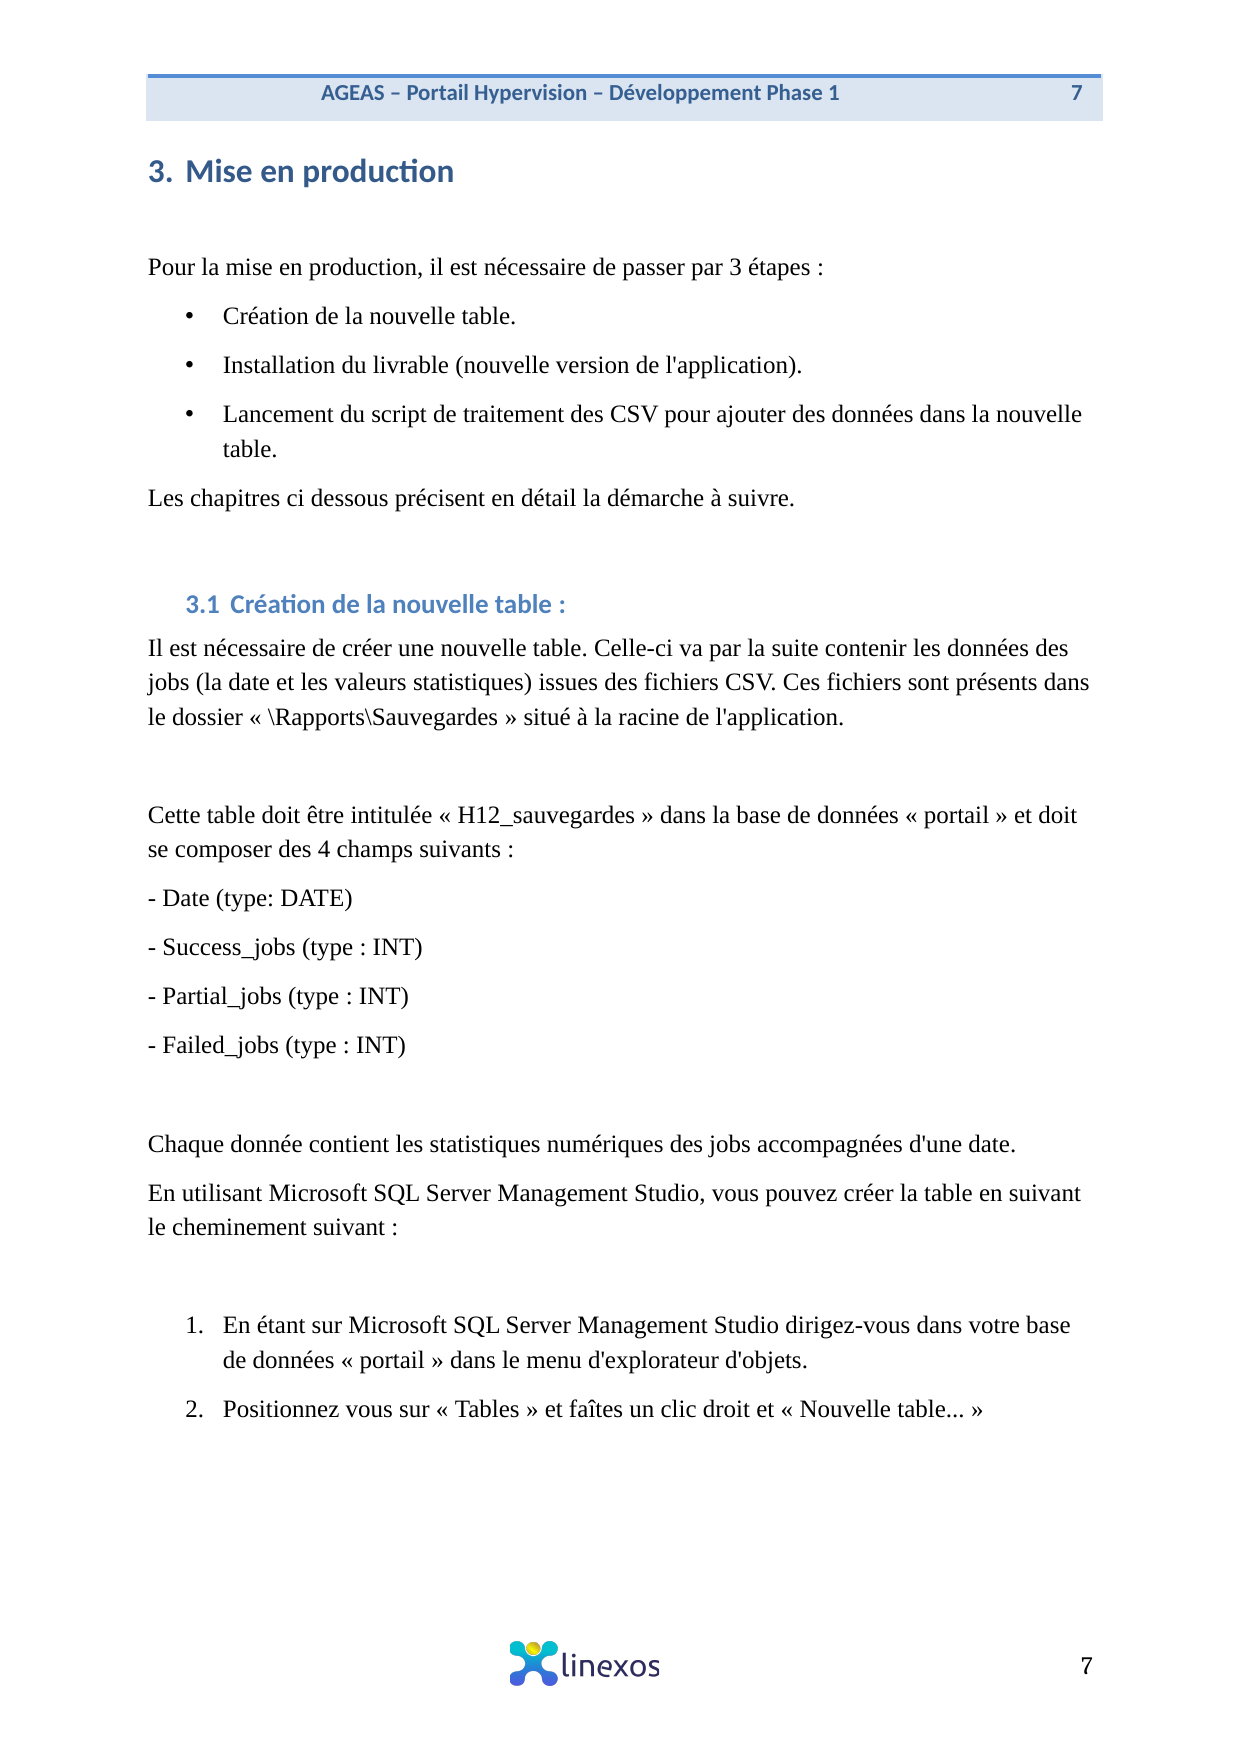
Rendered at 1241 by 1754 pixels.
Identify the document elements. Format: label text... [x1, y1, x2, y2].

list En étant sur Microsoft SQL Server Management Studio dirigez-vous dans votre base de données « portail » dans le menu d'explorateur d'objets. [185, 1310, 1093, 1373]
text Chaque donnée contient les statistiques numériques des jobs accompagnées d'une date. [148, 1129, 1093, 1157]
text - Failed_jobs (type : INT) [148, 1031, 1093, 1059]
text Cette table doit être intitulée « H12_sauvegardes » dans la base de données « portail » et doit se composer des 4 champs suivants : [148, 800, 1093, 863]
list Lancement du script de traitement des CSV pour ajouter des données dans la nouvelle table. [185, 399, 1093, 462]
text Les chapitres ci dessous précisent en détail la démarche à suivre. [148, 483, 1093, 512]
text Il est nécessaire de créer une nouvelle table. Celle-ci va par la suite contenir les données des jobs (la date et les valeurs statistiques) issues des fichiers CSV. Ces fichiers sont présents dans le dossier « \Rapports\Sauvegardes » situé à la racine de l'application. [148, 633, 1093, 730]
list Positionnez vous sur « Tables » et faîtes un clic droit et « Nouvelle table... » [185, 1394, 1093, 1423]
list Création de la nouvelle table. [185, 301, 1093, 330]
list Installation du livrable (nouvelle version de l'application). [185, 350, 1093, 379]
subtitle Mise en production [148, 150, 1093, 191]
text Pour la mise en production, il est nécessaire de passer par 3 étapes : [148, 252, 1093, 281]
text - Date (type: DATE) [148, 883, 1093, 912]
text En utilisant Microsoft SQL Server Management Studio, vous pouvez créer la table en suivant le cheminement suivant : [148, 1178, 1093, 1241]
text - Success_jobs (type : INT) [148, 932, 1093, 961]
picture [510, 1641, 660, 1686]
text - Partial_jobs (type : INT) [148, 981, 1093, 1010]
subtitle Création de la nouvelle table : [185, 587, 1093, 620]
